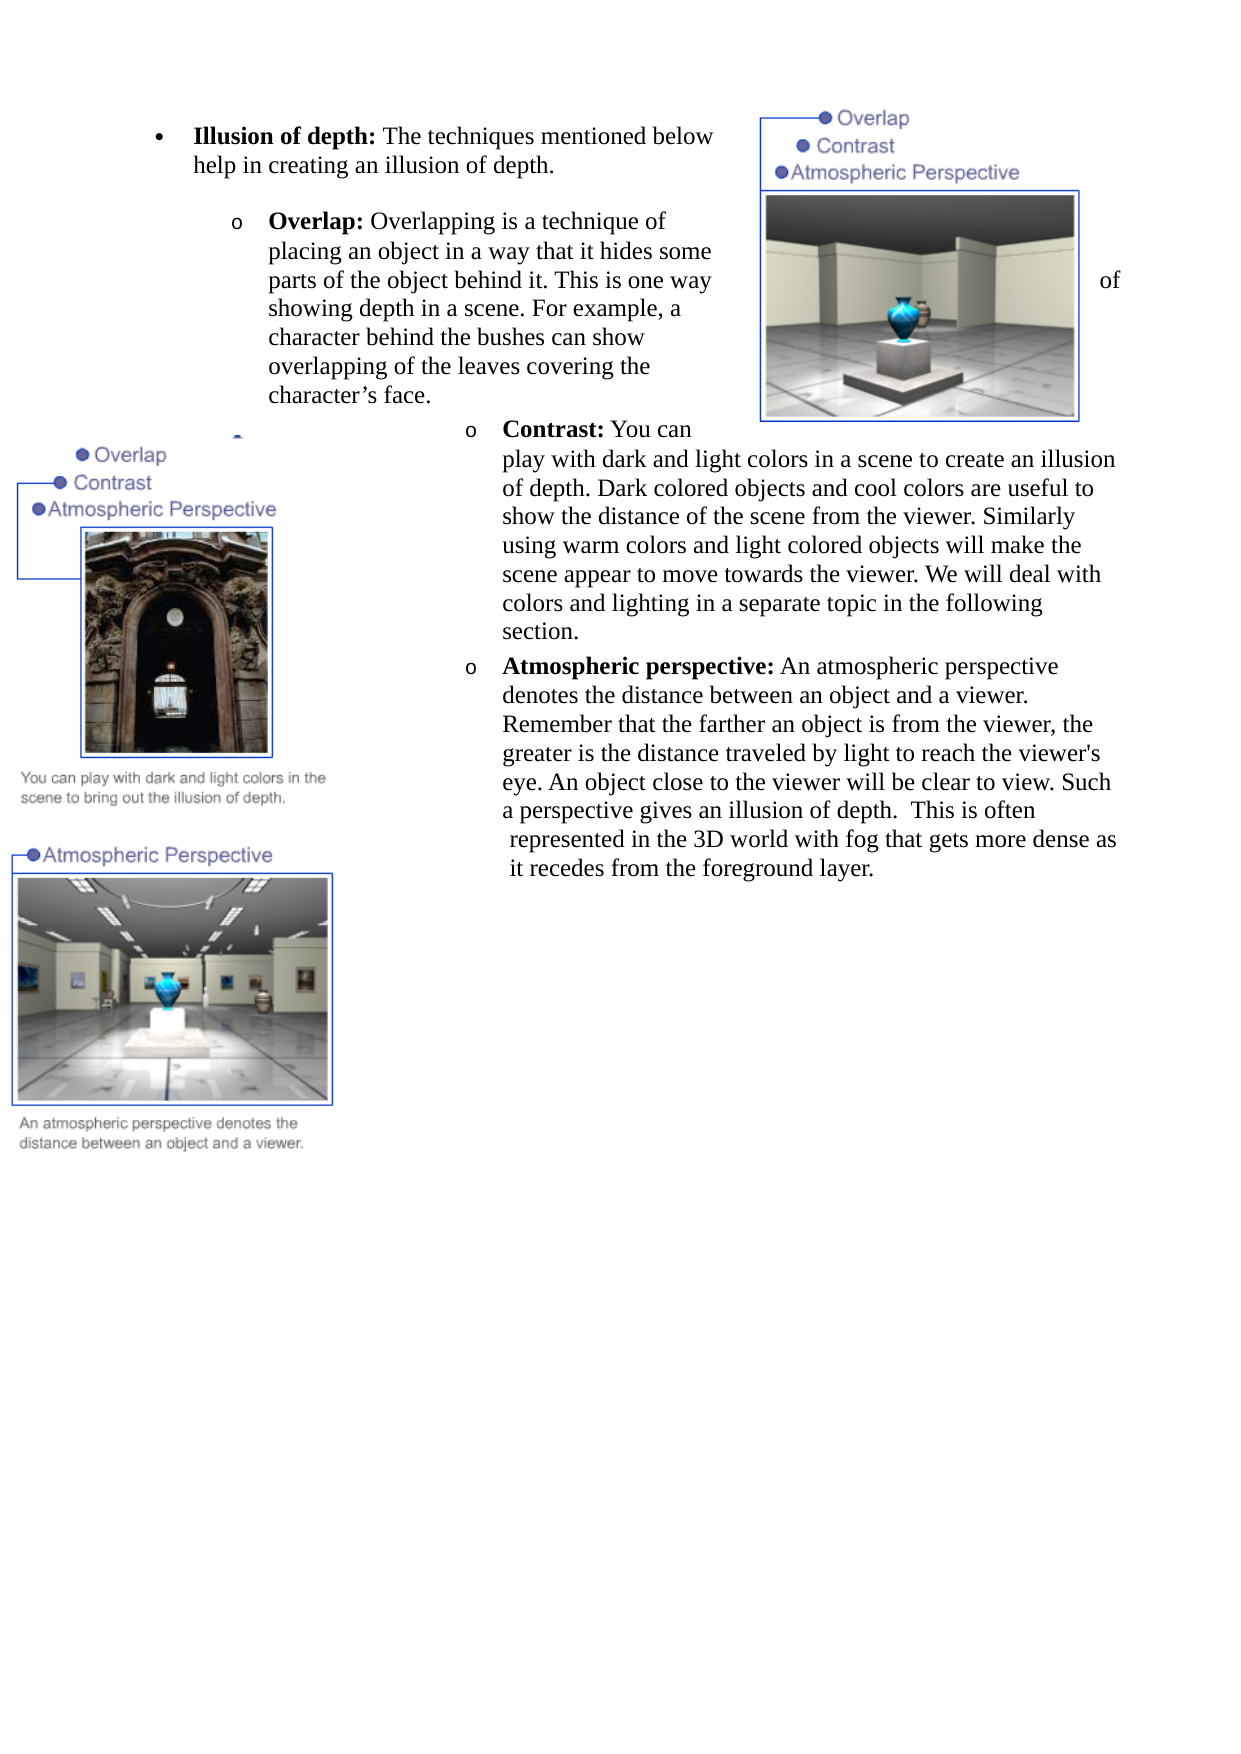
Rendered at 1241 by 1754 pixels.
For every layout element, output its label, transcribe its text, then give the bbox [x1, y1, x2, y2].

picture [8, 435, 334, 819]
list Overlap: Overlapping is a technique of placing an object in a way that it hides some parts of the object behind it. This is one way of showing depth in a scene. For example, a character behind the bushes can show overlapping of the leaves covering the character’s face. [1081, 206, 1122, 408]
picture [747, 102, 1081, 422]
list Atmospheric perspective: An atmospheric perspective denotes the distance between an object and a viewer. Remember that the farther an object is from the viewer, the greater is the distance traveled by light to reach the viewer's eye. An object close to the viewer will be clear to view. Such a perspective gives an illusion of depth. This is often represented in the 3D world with fog that gets more dense as it recedes from the foreground layer. [231, 651, 1122, 882]
list Contrast: You can play with dark and light colors in a scene to create an illusion of depth. Dark colored objects and cool colors are useful to show the distance of the scene from the viewer. Similarly using warm colors and light colored objects will make the scene appear to move towards the viewer. We will deal with colors and lighting in a separate topic in the following section. [231, 414, 1122, 645]
list [1081, 121, 1122, 178]
list Overlap: Overlapping is a technique of placing an object in a way that it hides some parts of the object behind it. This is one way of showing depth in a scene. For example, a character behind the bushes can show overlapping of the leaves covering the character’s face. [231, 206, 747, 408]
picture [0, 840, 341, 1162]
list Illusion of depth: The techniques mentioned below help in creating an illusion of depth. [156, 121, 747, 178]
